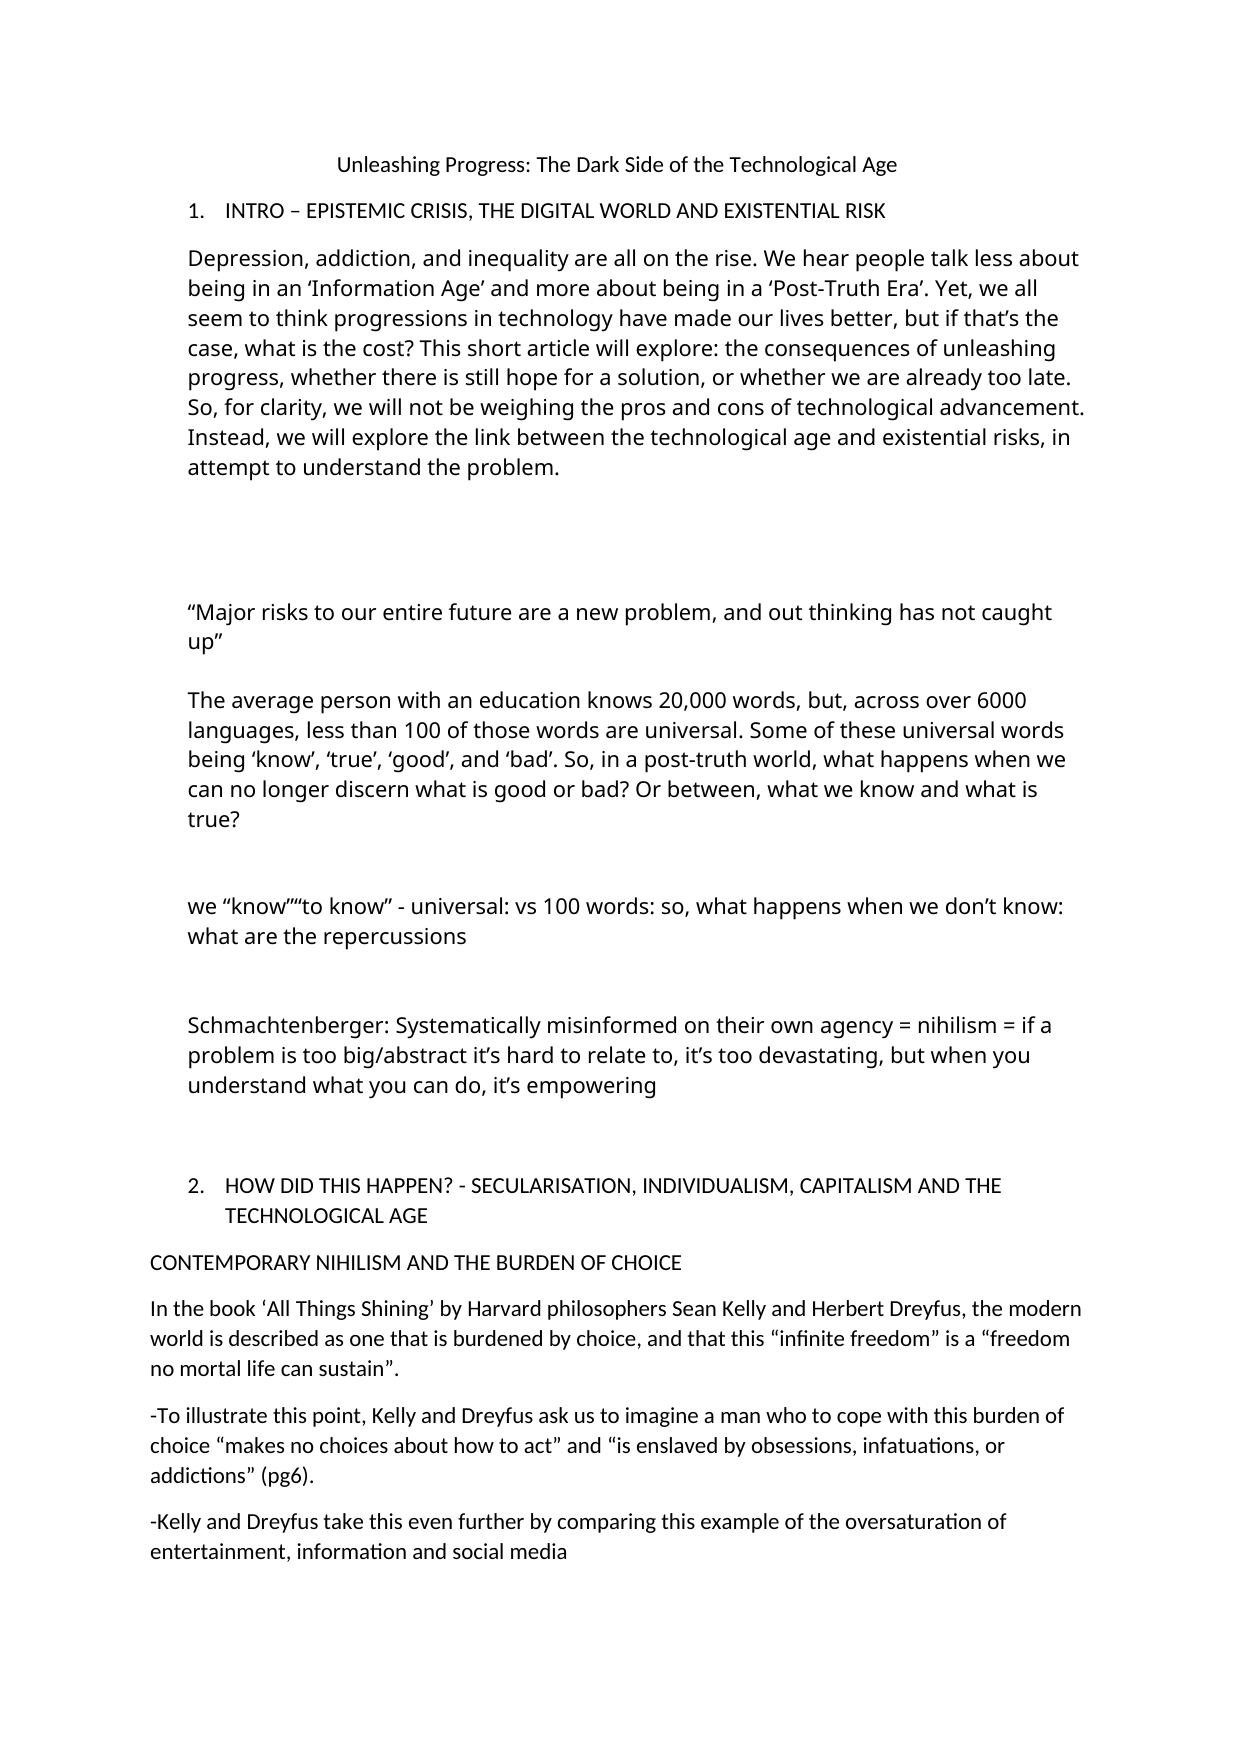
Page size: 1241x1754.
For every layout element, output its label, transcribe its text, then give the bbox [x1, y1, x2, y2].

list INTRO – EPISTEMIC CRISIS, THE DIGITAL WORLD AND EXISTENTIAL RISK [187, 197, 1090, 224]
text Schmachtenberger: Systematically misinformed on their own agency = nihilism = if a problem is too big/abstract it’s hard to relate to, it’s too devastating, but when you understand what you can do, it’s empowering [187, 1010, 1090, 1100]
text Depression, addiction, and inequality are all on the rise. We hear people talk less about being in an ‘Information Age’ and more about being in a ‘Post-Truth Era’. Yet, we all seem to think progressions in technology have made our lives better, but if that’s the case, what is the cost? This short article will explore: the consequences of unleashing progress, whether there is still hope for a solution, or whether we are already too late. So, for clarity, we will not be weighing the pros and cons of technological advancement. Instead, we will explore the link between the technological age and existential risks, in attempt to understand the problem. [187, 243, 1090, 481]
text -To illustrate this point, Kelly and Dreyfus ask us to imagine a man who to cope with this burden of choice “makes no choices about how to act” and “is enslaved by obsessions, infatuations, or addictions” (pg6). [150, 1401, 1090, 1489]
text CONTEMPORARY NIHILISM AND THE BURDEN OF CHOICE [150, 1248, 1090, 1276]
text In the book ‘All Things Shining’ by Harvard philosophers Sean Kelly and Herbert Dreyfus, the modern world is described as one that is burdened by choice, and that this “infinite freedom” is a “freedom no mortal life can sustain”. [150, 1294, 1090, 1382]
text The average person with an education knows 20,000 words, but, across over 6000 languages, less than 100 of those words are universal. Some of these universal words being ‘know’, ‘true’, ‘good’, and ‘bad’. So, in a post-truth world, what happens when we can no longer discern what is good or bad? Or between, what we know and what is true? [187, 685, 1090, 834]
text Unleashing Progress: The Dark Side of the Technological Age [150, 150, 1090, 178]
text -Kelly and Dreyfus take this even further by comparing this example of the oversaturation of entertainment, information and social media [150, 1507, 1090, 1565]
text we “know”“to know” - universal: vs 100 words: so, what happens when we don’t know: what are the repercussions [187, 891, 1090, 951]
text “Major risks to our entire future are a new problem, and out thinking has not caught up” [187, 596, 1090, 656]
list HOW DID THIS HAPPEN? - SECULARISATION, INDIVIDUALISM, CAPITALISM AND THE TECHNOLOGICAL AGE [187, 1172, 1090, 1229]
